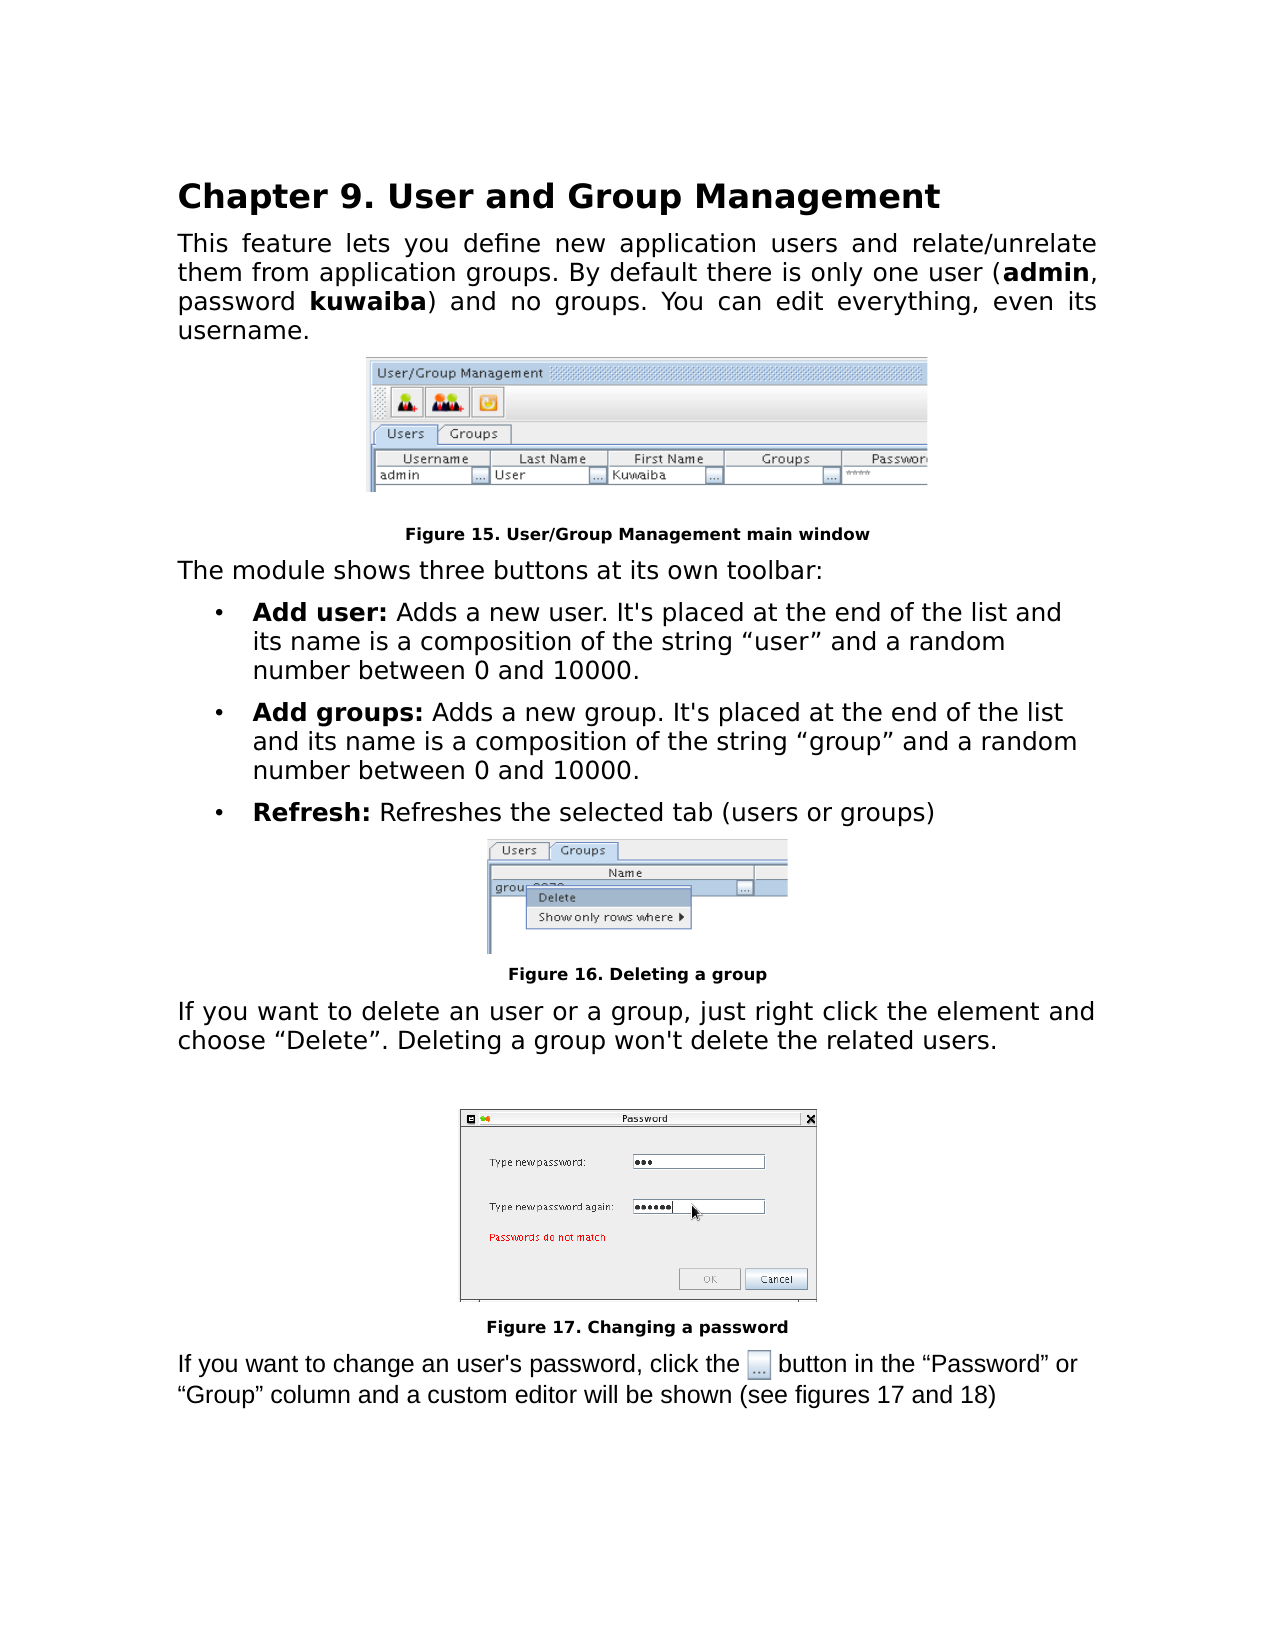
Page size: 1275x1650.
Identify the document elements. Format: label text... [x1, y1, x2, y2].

picture [747, 1350, 772, 1380]
list Add user: Adds a new user. It's placed at the end of the list and its name is a composition of the string “user” and a random number between 0 and 10000. [215, 598, 1098, 686]
list Add groups: Adds a new group. It's placed at the end of the list and its name is a composition of the string “group” and a random number between 0 and 10000. [215, 698, 1098, 786]
picture [458, 1109, 817, 1302]
list Refresh: Refreshes the selected tab (users or groups) [215, 798, 1098, 827]
text The module shows three buttons at its own toolbar: [177, 556, 1098, 586]
text If you want to delete an user or a group, just right click the element and choose “Delete”. Deleting a group won't delete the related users. [177, 997, 1098, 1055]
text Figure 17. Changing a password [177, 1317, 1098, 1337]
picture [487, 839, 788, 954]
picture [365, 357, 928, 492]
text Figure 16. Deleting a group [177, 965, 1098, 984]
subtitle Chapter 9. User and Group Management [177, 177, 1098, 216]
text This feature lets you define new application users and relate/unrelate them from application groups. By default there is only one user (admin, password kuwaiba) and no groups. You can edit everything, even its username. [177, 229, 1098, 345]
text If you want to change an user's password, click the button in the “Password” or “Group” column and a custom editor will be shown (see figures 17 and 18) [177, 1349, 1098, 1409]
text Figure 15. User/Group Management main window [177, 524, 1098, 544]
